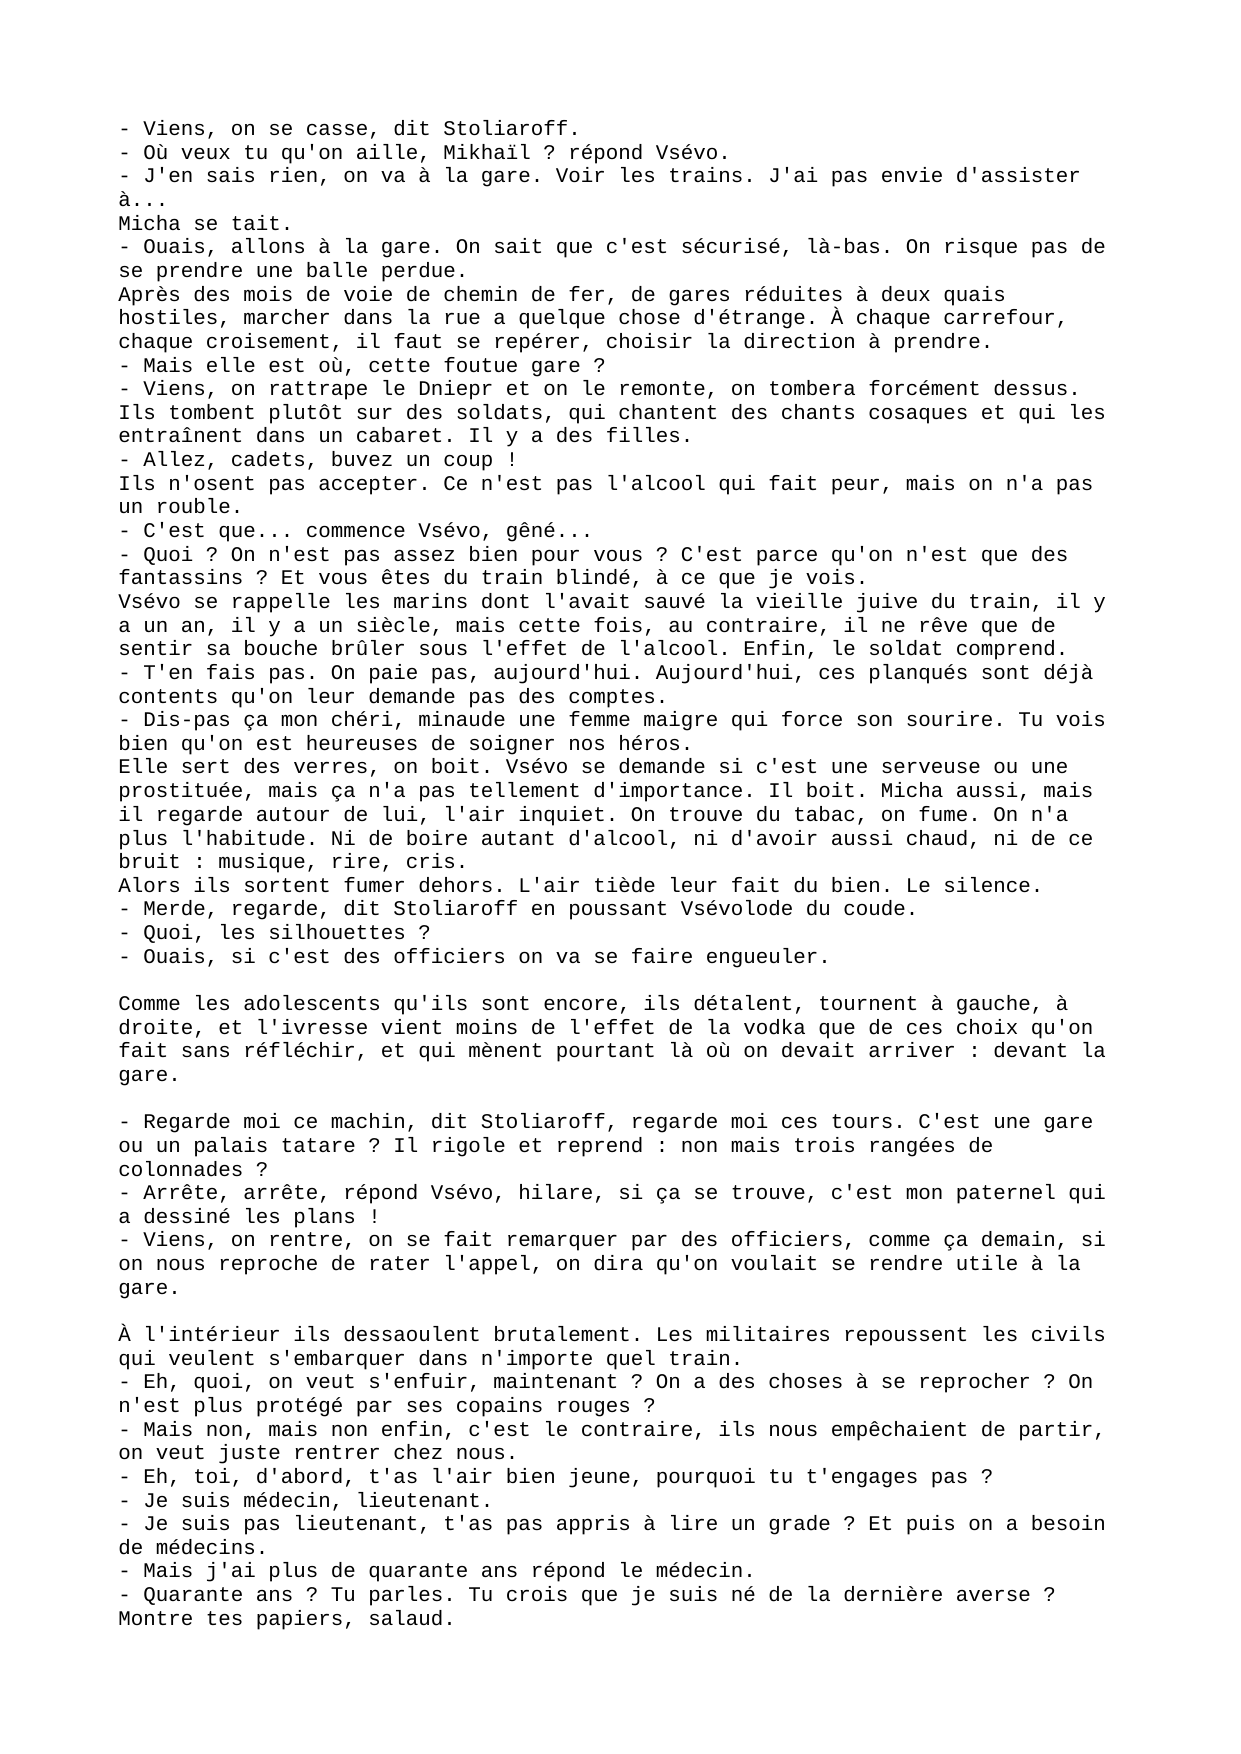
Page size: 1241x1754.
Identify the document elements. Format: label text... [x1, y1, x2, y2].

text Elle sert des verres, on boit. Vsévo se demande si c'est une serveuse ou une prostituée, mais ça n'a pas tellement d'importance. Il boit. Micha aussi, mais il regarde autour de lui, l'air inquiet. On trouve du tabac, on fume. On n'a plus l'habitude. Ni de boire autant d'alcool, ni d'avoir aussi chaud, ni de ce bruit : musique, rire, cris. [118, 757, 1122, 875]
text - Ouais, si c'est des officiers on va se faire engueuler. [118, 946, 1122, 969]
text - Viens, on se casse, dit Stoliaroff. [118, 118, 1122, 142]
text Vsévo se rappelle les marins dont l'avait sauvé la vieille juive du train, il y a un an, il y a un siècle, mais cette fois, au contraire, il ne rêve que de sentir sa bouche brûler sous l'effet de l'alcool. Enfin, le soldat comprend. [118, 591, 1122, 662]
text - Viens, on rattrape le Dniepr et on le remonte, on tombera forcément dessus. [118, 378, 1122, 402]
text - J'en sais rien, on va à la gare. Voir les trains. J'ai pas envie d'assister à... [118, 165, 1122, 213]
text - Mais j'ai plus de quarante ans répond le médecin. [118, 1561, 1122, 1584]
text - T'en fais pas. On paie pas, aujourd'hui. Aujourd'hui, ces planqués sont déjà contents qu'on leur demande pas des comptes. [118, 662, 1122, 709]
text - Viens, on rentre, on se fait remarquer par des officiers, comme ça demain, si on nous reproche de rater l'appel, on dira qu'on voulait se rendre utile à la gare. [118, 1229, 1122, 1300]
text Ils n'osent pas accepter. Ce n'est pas l'alcool qui fait peur, mais on n'a pas un rouble. [118, 473, 1122, 520]
text - Je suis médecin, lieutenant. [118, 1489, 1122, 1513]
text - Eh, toi, d'abord, t'as l'air bien jeune, pourquoi tu t'engages pas ? [118, 1466, 1122, 1489]
text - Quoi ? On n'est pas assez bien pour vous ? C'est parce qu'on n'est que des fantassins ? Et vous êtes du train blindé, à ce que je vois. [118, 544, 1122, 591]
text - C'est que... commence Vsévo, gêné... [118, 520, 1122, 544]
text - Arrête, arrête, répond Vsévo, hilare, si ça se trouve, c'est mon paternel qui a dessiné les plans ! [118, 1182, 1122, 1229]
text Alors ils sortent fumer dehors. L'air tiède leur fait du bien. Le silence. [118, 875, 1122, 898]
text Micha se tait. [118, 213, 1122, 236]
text - Quarante ans ? Tu parles. Tu crois que je suis né de la dernière averse ? Montre tes papiers, salaud. [118, 1584, 1122, 1631]
text - Mais non, mais non enfin, c'est le contraire, ils nous empêchaient de partir, on veut juste rentrer chez nous. [118, 1419, 1122, 1466]
text - Quoi, les silhouettes ? [118, 922, 1122, 946]
text - Allez, cadets, buvez un coup ! [118, 449, 1122, 473]
text - Ouais, allons à la gare. On sait que c'est sécurisé, là-bas. On risque pas de se prendre une balle perdue. [118, 236, 1122, 284]
text - Dis-pas ça mon chéri, minaude une femme maigre qui force son sourire. Tu vois bien qu'on est heureuses de soigner nos héros. [118, 709, 1122, 757]
text À l'intérieur ils dessaoulent brutalement. Les militaires repoussent les civils qui veulent s'embarquer dans n'importe quel train. [118, 1324, 1122, 1371]
text - Où veux tu qu'on aille, Mikhaïl ? répond Vsévo. [118, 142, 1122, 165]
text - Je suis pas lieutenant, t'as pas appris à lire un grade ? Et puis on a besoin de médecins. [118, 1513, 1122, 1561]
text Comme les adolescents qu'ils sont encore, ils détalent, tournent à gauche, à droite, et l'ivresse vient moins de l'effet de la vodka que de ces choix qu'on fait sans réfléchir, et qui mènent pourtant là où on devait arriver : devant la gare. [118, 993, 1122, 1088]
text - Mais elle est où, cette foutue gare ? [118, 354, 1122, 378]
text - Regarde moi ce machin, dit Stoliaroff, regarde moi ces tours. C'est une gare ou un palais tatare ? Il rigole et reprend : non mais trois rangées de colonnades ? [118, 1111, 1122, 1182]
text - Eh, quoi, on veut s'enfuir, maintenant ? On a des choses à se reprocher ? On n'est plus protégé par ses copains rouges ? [118, 1371, 1122, 1419]
text Ils tombent plutôt sur des soldats, qui chantent des chants cosaques et qui les entraînent dans un cabaret. Il y a des filles. [118, 402, 1122, 449]
text - Merde, regarde, dit Stoliaroff en poussant Vsévolode du coude. [118, 898, 1122, 922]
text Après des mois de voie de chemin de fer, de gares réduites à deux quais hostiles, marcher dans la rue a quelque chose d'étrange. À chaque carrefour, chaque croisement, il faut se repérer, choisir la direction à prendre. [118, 284, 1122, 354]
